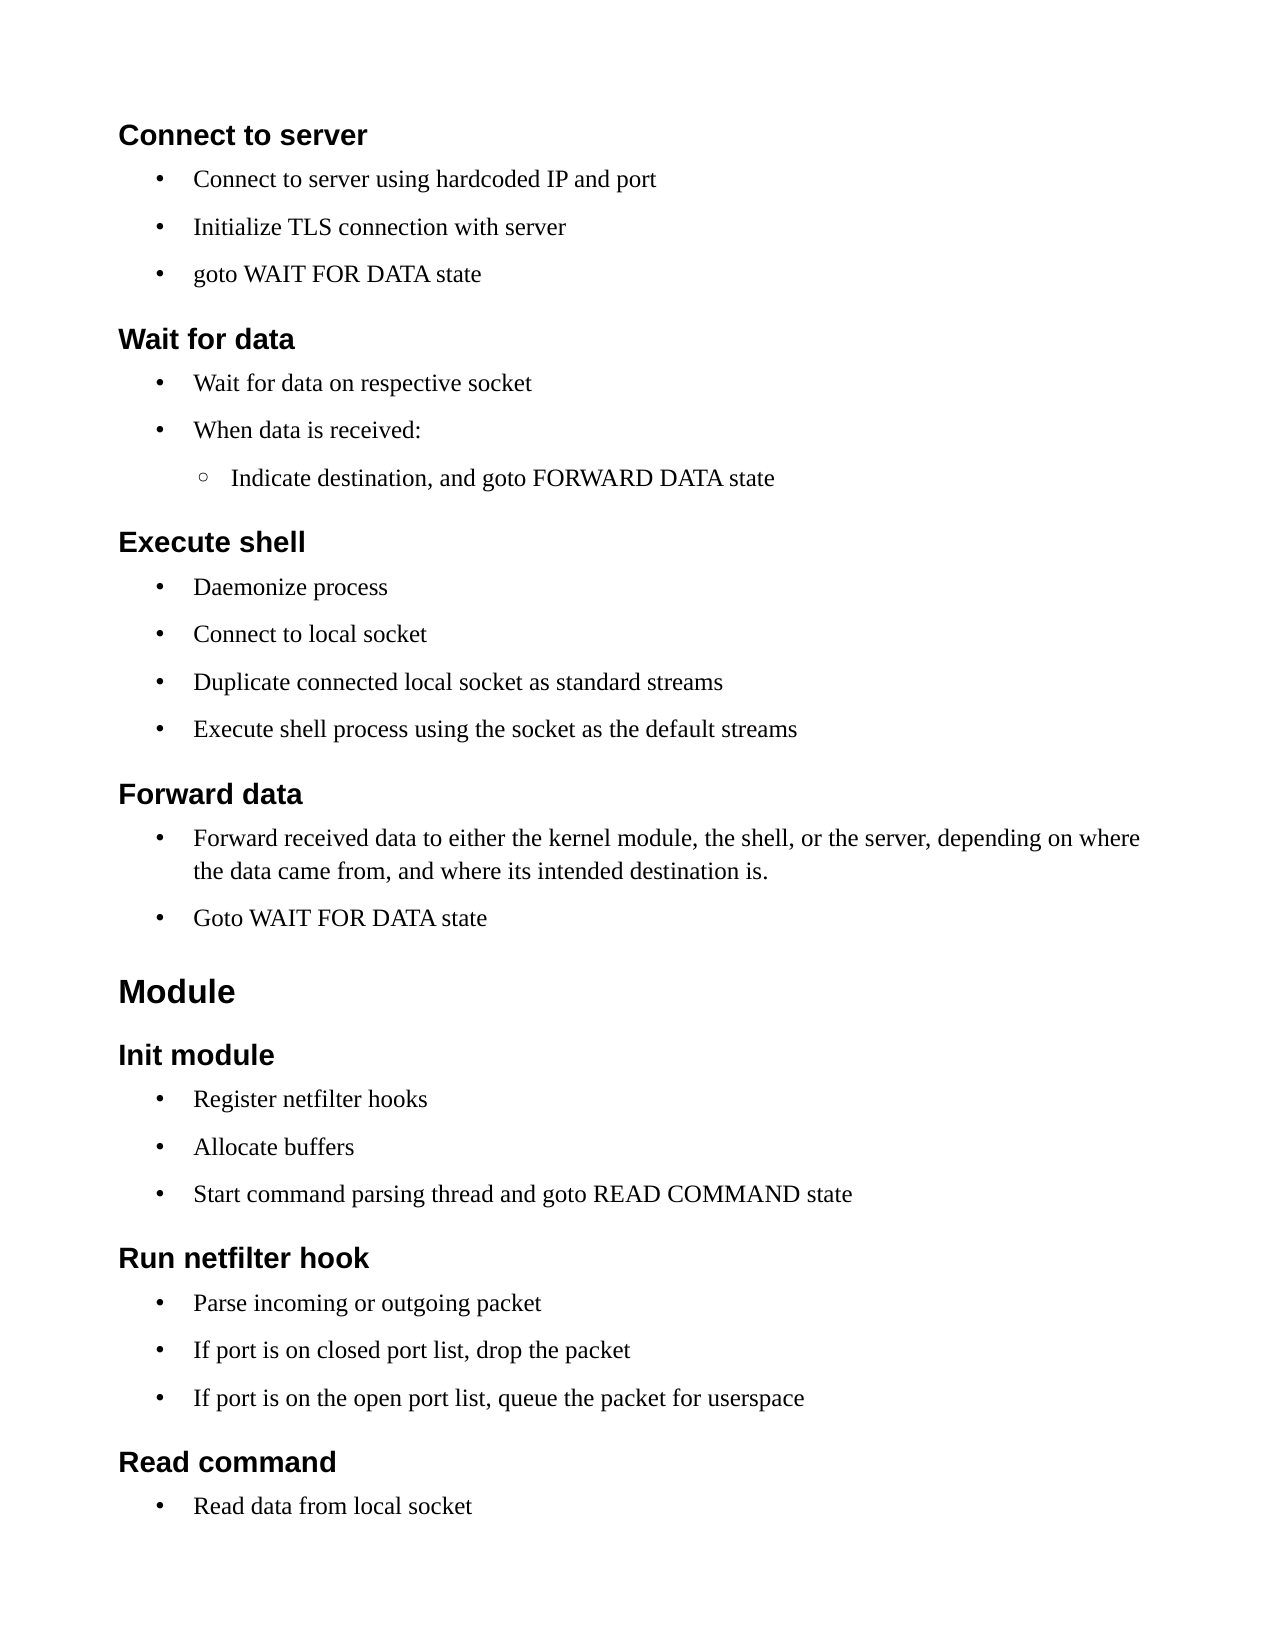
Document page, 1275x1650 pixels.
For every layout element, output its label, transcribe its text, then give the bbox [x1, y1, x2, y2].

list Connect to server using hardcoded IP and port [156, 164, 1157, 193]
list Allocate buffers [156, 1132, 1157, 1160]
subtitle Run netfilter hook [118, 1241, 1157, 1275]
subtitle Connect to server [118, 118, 1157, 152]
list Read data from local socket [156, 1491, 1157, 1520]
subtitle Forward data [118, 777, 1157, 810]
list Execute shell process using the socket as the default streams [156, 714, 1157, 743]
list Wait for data on respective socket [156, 368, 1157, 397]
list Connect to local socket [156, 619, 1157, 648]
list If port is on closed port list, drop the packet [156, 1335, 1157, 1364]
list Initialize TLS connection with server [156, 212, 1157, 241]
list Parse incoming or outgoing packet [156, 1288, 1157, 1316]
list Goto WAIT FOR DATA state [156, 903, 1157, 932]
list Indicate destination, and goto FORWARD DATA state [193, 463, 1157, 492]
list Forward received data to either the kernel module, the shell, or the server, depending on where the data came from, and where its intended destination is. [156, 823, 1157, 885]
subtitle Execute shell [118, 525, 1157, 559]
list Daemonize process [156, 572, 1157, 600]
list Register netfilter hooks [156, 1084, 1157, 1113]
subtitle Module [118, 972, 1157, 1011]
list Duplicate connected local socket as standard streams [156, 667, 1157, 696]
subtitle Read command [118, 1445, 1157, 1479]
list When data is received: [156, 416, 1157, 444]
subtitle Wait for data [118, 322, 1157, 356]
list Start command parsing thread and goto READ COMMAND state [156, 1179, 1157, 1208]
list goto WAIT FOR DATA state [156, 259, 1157, 288]
list If port is on the open port list, queue the packet for userspace [156, 1383, 1157, 1412]
subtitle Init module [118, 1038, 1157, 1071]
